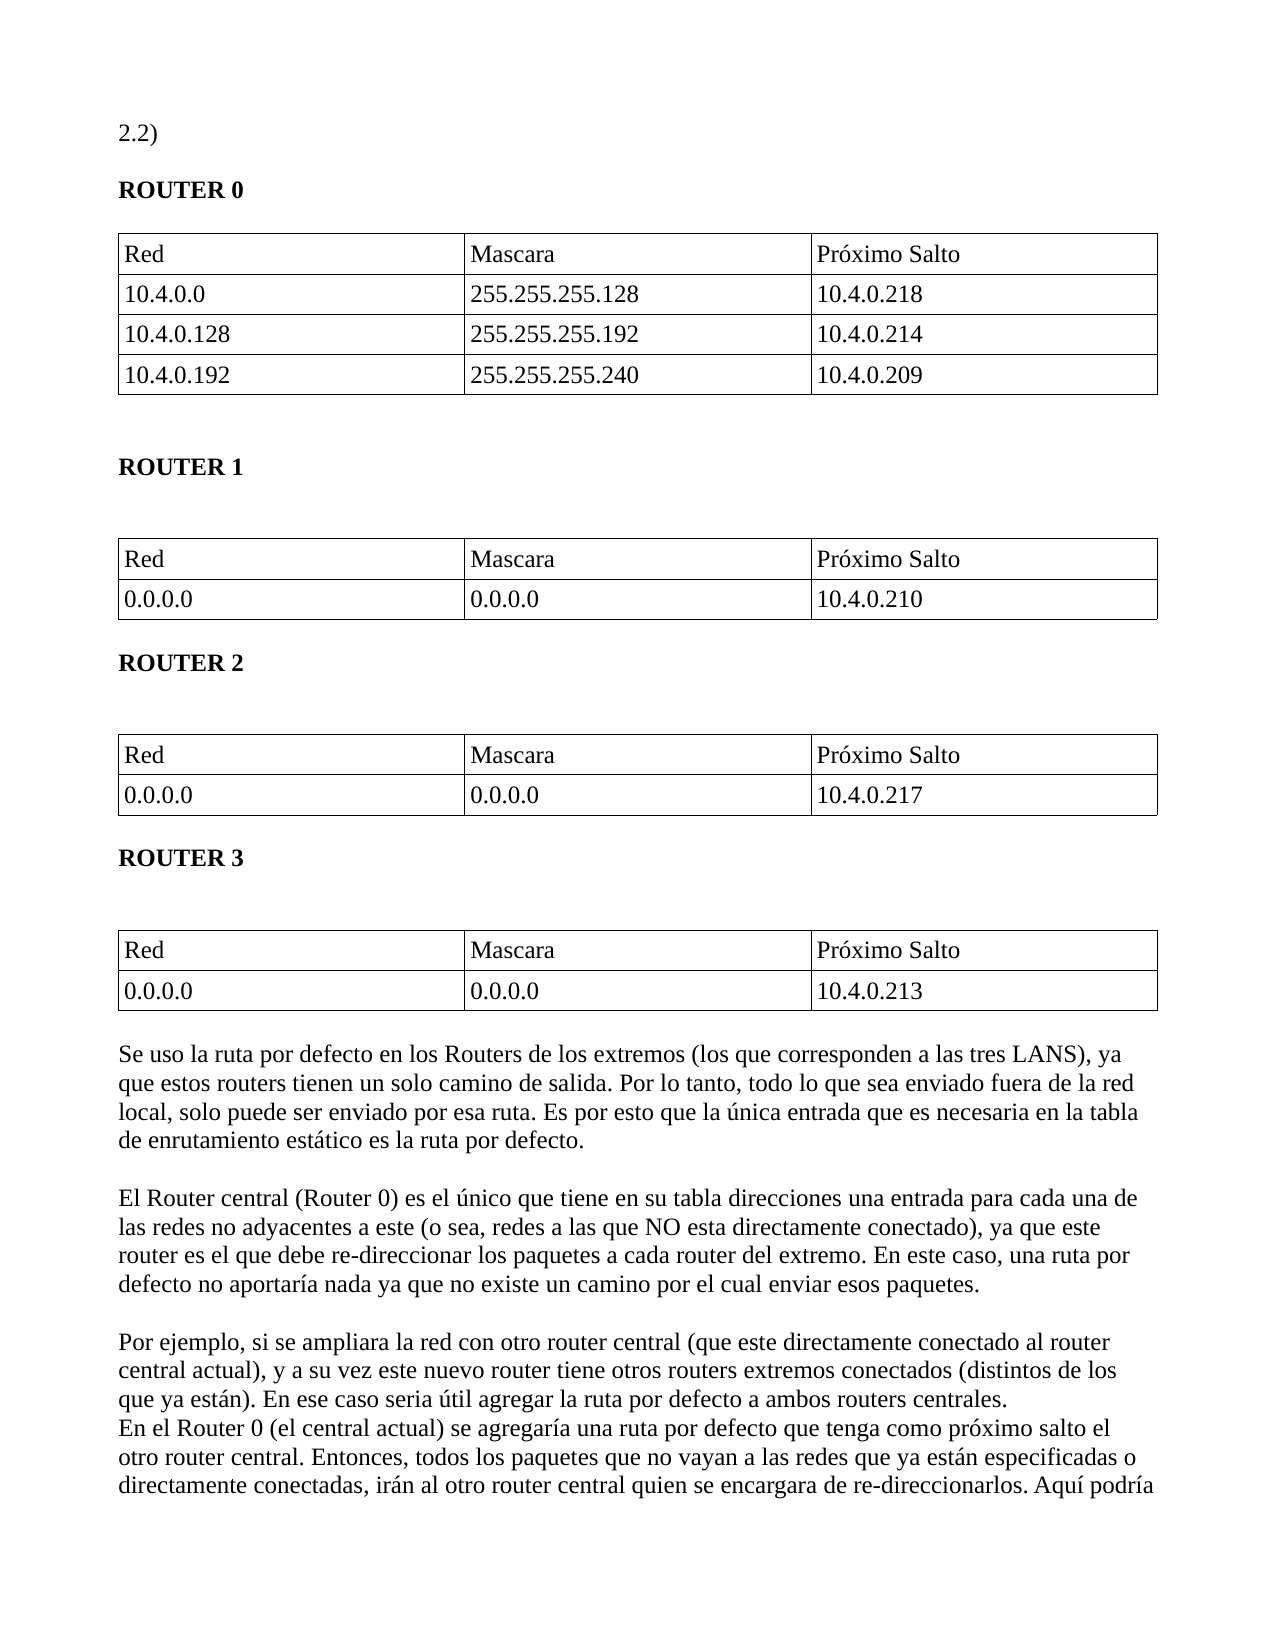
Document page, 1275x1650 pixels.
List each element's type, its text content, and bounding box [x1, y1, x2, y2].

table_header Próximo Salto [812, 234, 1157, 273]
table_cell 10.4.0.217 [812, 775, 1157, 814]
text ROUTER 3 [118, 843, 1157, 872]
table_header Red [119, 931, 464, 970]
text ROUTER 1 [118, 452, 1157, 481]
table_header Mascara [465, 539, 811, 578]
table_cell 10.4.0.213 [812, 971, 1157, 1010]
text En el Router 0 (el central actual) se agregaría una ruta por defecto que tenga como próximo salto el otro router central. Entonces, todos los paquetes que no vayan a las redes que ya están especificadas o directamente conectadas, irán al otro router central quien se encargara de re-direccionarlos. Aquí podría [118, 1413, 1157, 1499]
table_header Red [119, 539, 464, 578]
table_header Próximo Salto [812, 735, 1157, 774]
table_cell 0.0.0.0 [119, 775, 464, 814]
table_cell 10.4.0.209 [812, 355, 1157, 394]
table_cell 0.0.0.0 [465, 580, 811, 619]
table_header Red [119, 735, 464, 774]
table_cell 255.255.255.128 [465, 275, 811, 314]
table_cell 0.0.0.0 [465, 775, 811, 814]
text 2.2) [118, 118, 1157, 147]
text El Router central (Router 0) es el único que tiene en su tabla direcciones una entrada para cada una de las redes no adyacentes a este (o sea, redes a las que NO esta directamente conectado), ya que este router es el que debe re-direccionar los paquetes a cada router del extremo. En este caso, una ruta por defecto no aportaría nada ya que no existe un camino por el cual enviar esos paquetes. [118, 1183, 1157, 1298]
table_cell 10.4.0.128 [119, 315, 464, 354]
table_cell 0.0.0.0 [119, 971, 464, 1010]
table_header Mascara [465, 735, 811, 774]
table_header Red [119, 234, 464, 273]
table_cell 10.4.0.192 [119, 355, 464, 394]
table_header Próximo Salto [812, 539, 1157, 578]
table_cell 255.255.255.240 [465, 355, 811, 394]
table_cell 255.255.255.192 [465, 315, 811, 354]
table_cell 10.4.0.218 [812, 275, 1157, 314]
table_cell 0.0.0.0 [119, 580, 464, 619]
text ROUTER 0 [118, 176, 1157, 204]
table_cell 10.4.0.210 [812, 580, 1157, 619]
text ROUTER 2 [118, 648, 1157, 676]
text Se uso la ruta por defecto en los Routers de los extremos (los que corresponden a las tres LANS), ya que estos routers tienen un solo camino de salida. Por lo tanto, todo lo que sea enviado fuera de la red local, solo puede ser enviado por esa ruta. Es por esto que la única entrada que es necesaria en la tabla de enrutamiento estático es la ruta por defecto. [118, 1039, 1157, 1154]
table_header Próximo Salto [812, 931, 1157, 970]
table_header Mascara [465, 234, 811, 273]
table_cell 10.4.0.0 [119, 275, 464, 314]
table_cell 0.0.0.0 [465, 971, 811, 1010]
text Por ejemplo, si se ampliara la red con otro router central (que este directamente conectado al router central actual), y a su vez este nuevo router tiene otros routers extremos conectados (distintos de los que ya están). En ese caso seria útil agregar la ruta por defecto a ambos routers centrales. [118, 1327, 1157, 1413]
table_header Mascara [465, 931, 811, 970]
table_cell 10.4.0.214 [812, 315, 1157, 354]
